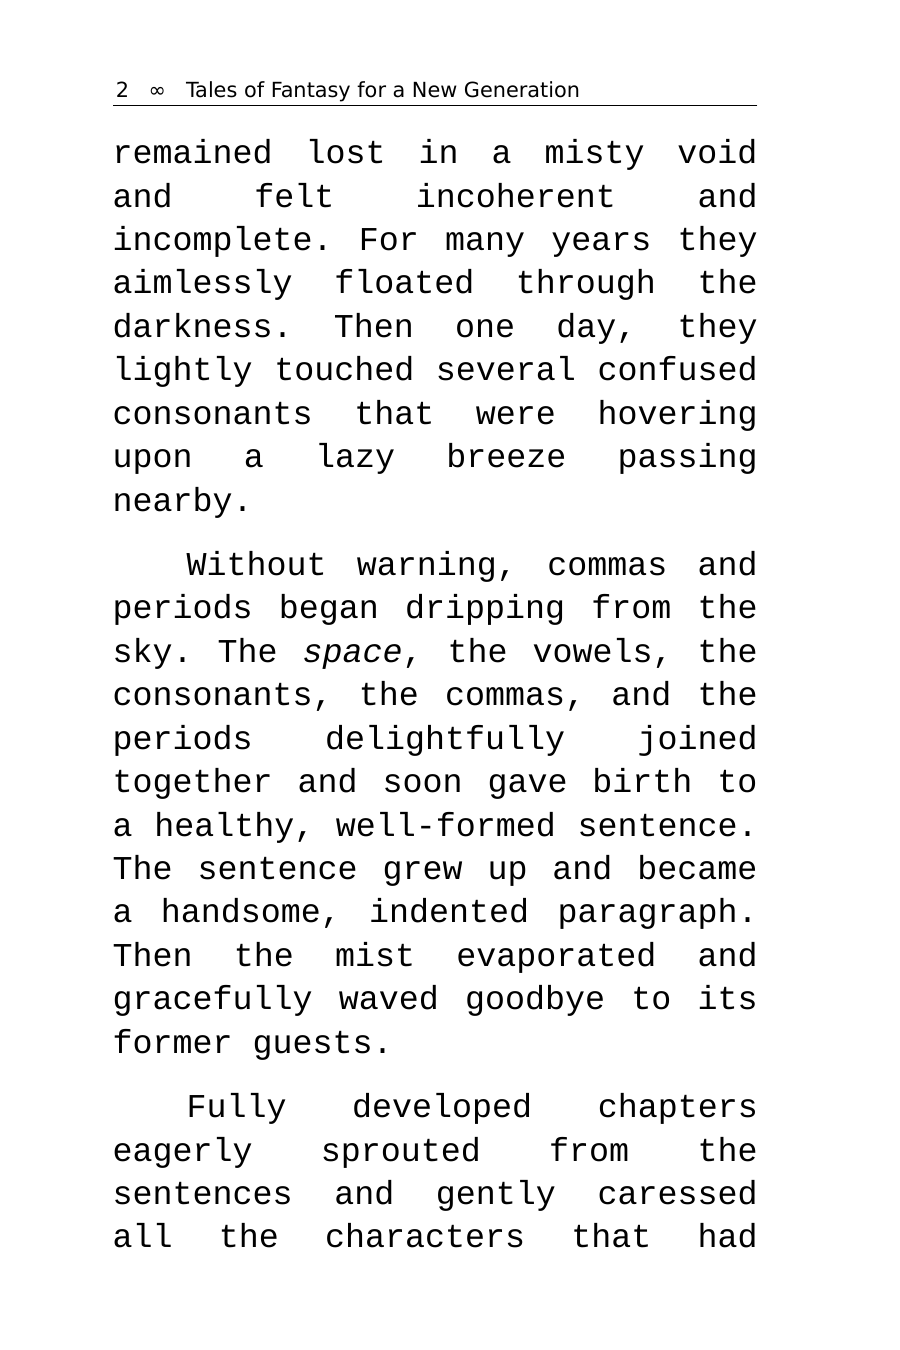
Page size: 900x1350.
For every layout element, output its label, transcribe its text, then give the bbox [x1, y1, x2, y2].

text Fully developed chapters eagerly sprouted from the sentences and gently caressed all the characters that had [112, 1090, 757, 1258]
text remained lost in a misty void and felt incoherent and incomplete. For many years they aimlessly floated through the darkness. Then one day, they lightly touched several confused consonants that were hovering upon a lazy breeze passing nearby. [112, 136, 757, 521]
text Without warning, commas and periods began dripping from the sky. The space, the vowels, the consonants, the commas, and the periods delightfully joined together and soon gave birth to a healthy, well-formed sentence. The sentence grew up and became a handsome, indented paragraph. Then the mist evaporated and gracefully waved goodbye to its former guests. [112, 548, 757, 1063]
